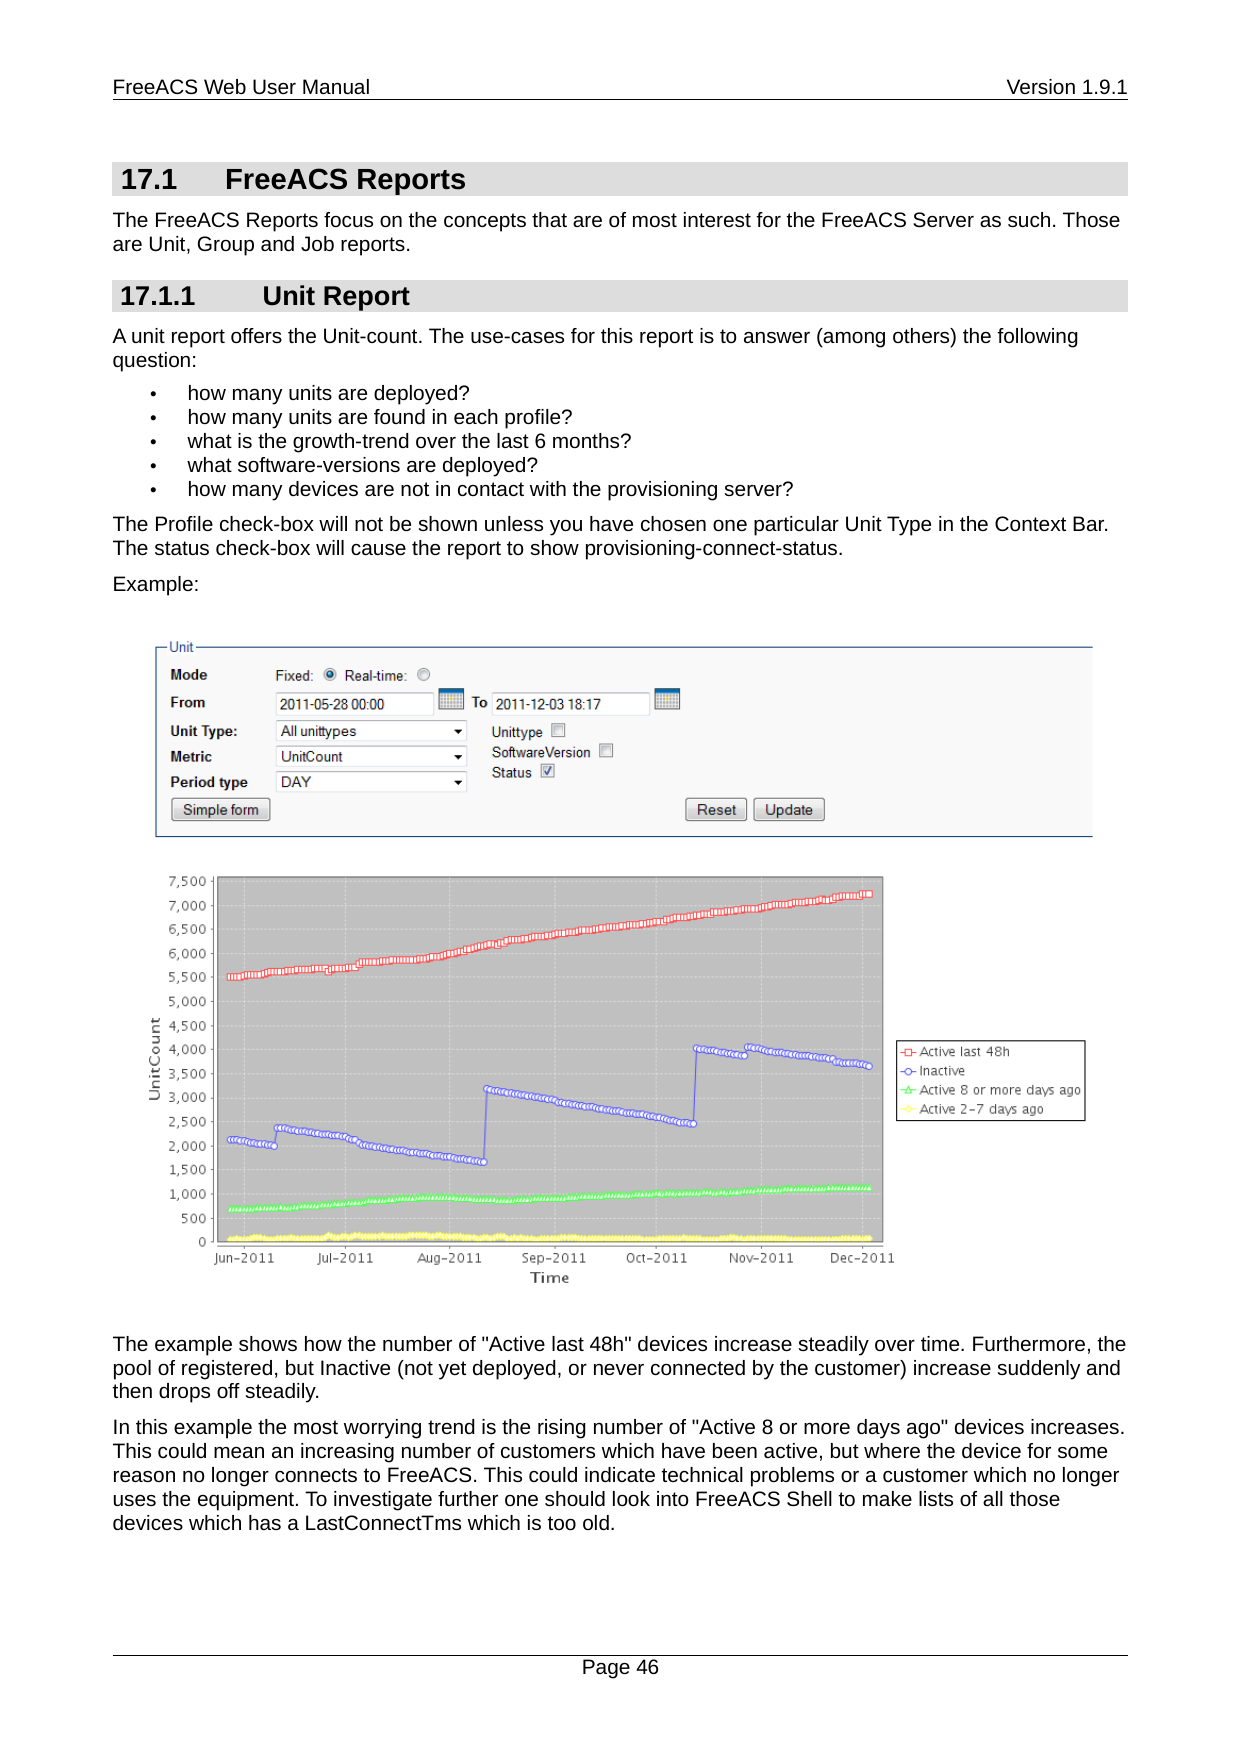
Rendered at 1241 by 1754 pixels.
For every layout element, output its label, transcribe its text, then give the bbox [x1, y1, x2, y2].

text Example: [112, 572, 1128, 596]
list how many units are deployed? [150, 381, 1128, 404]
list how many units are found in each profile? [150, 404, 1128, 428]
text The Profile check-box will not be shown unless you have chosen one particular Unit Type in the Context Bar. The status check-box will cause the report to show provisioning-connect-status. [112, 512, 1128, 560]
picture [147, 635, 1093, 1302]
list what software-versions are deployed? [150, 452, 1128, 476]
subtitle FreeACS Reports [112, 162, 1128, 196]
text The FreeACS Reports focus on the concepts that are of most interest for the FreeACS Server as such. Those are Unit, Group and Job reports. [112, 207, 1128, 255]
text In this example the most worrying trend is the rising number of "Active 8 or more days ago" devices increases. This could mean an increasing number of customers which have been active, but where the device for some reason no longer connects to FreeACS. This could indicate technical problems or a customer which no longer uses the equipment. To investigate further one should look into FreeACS Shell to make lists of all those devices which has a LastConnectTms which is too old. [112, 1415, 1128, 1535]
text A unit report offers the Unit-count. The use-cases for this report is to answer (among others) the following question: [112, 324, 1128, 372]
list how many devices are not in contact with the provisioning server? [150, 476, 1128, 500]
list what is the growth-trend over the last 6 months? [150, 428, 1128, 452]
text The example shows how the number of "Active last 48h" devices increase steadily over time. Furthermore, the pool of registered, but Inactive (not yet deployed, or never connected by the customer) increase suddenly and then drops off steadily. [112, 608, 1128, 1403]
subtitle Unit Report [112, 280, 1128, 312]
